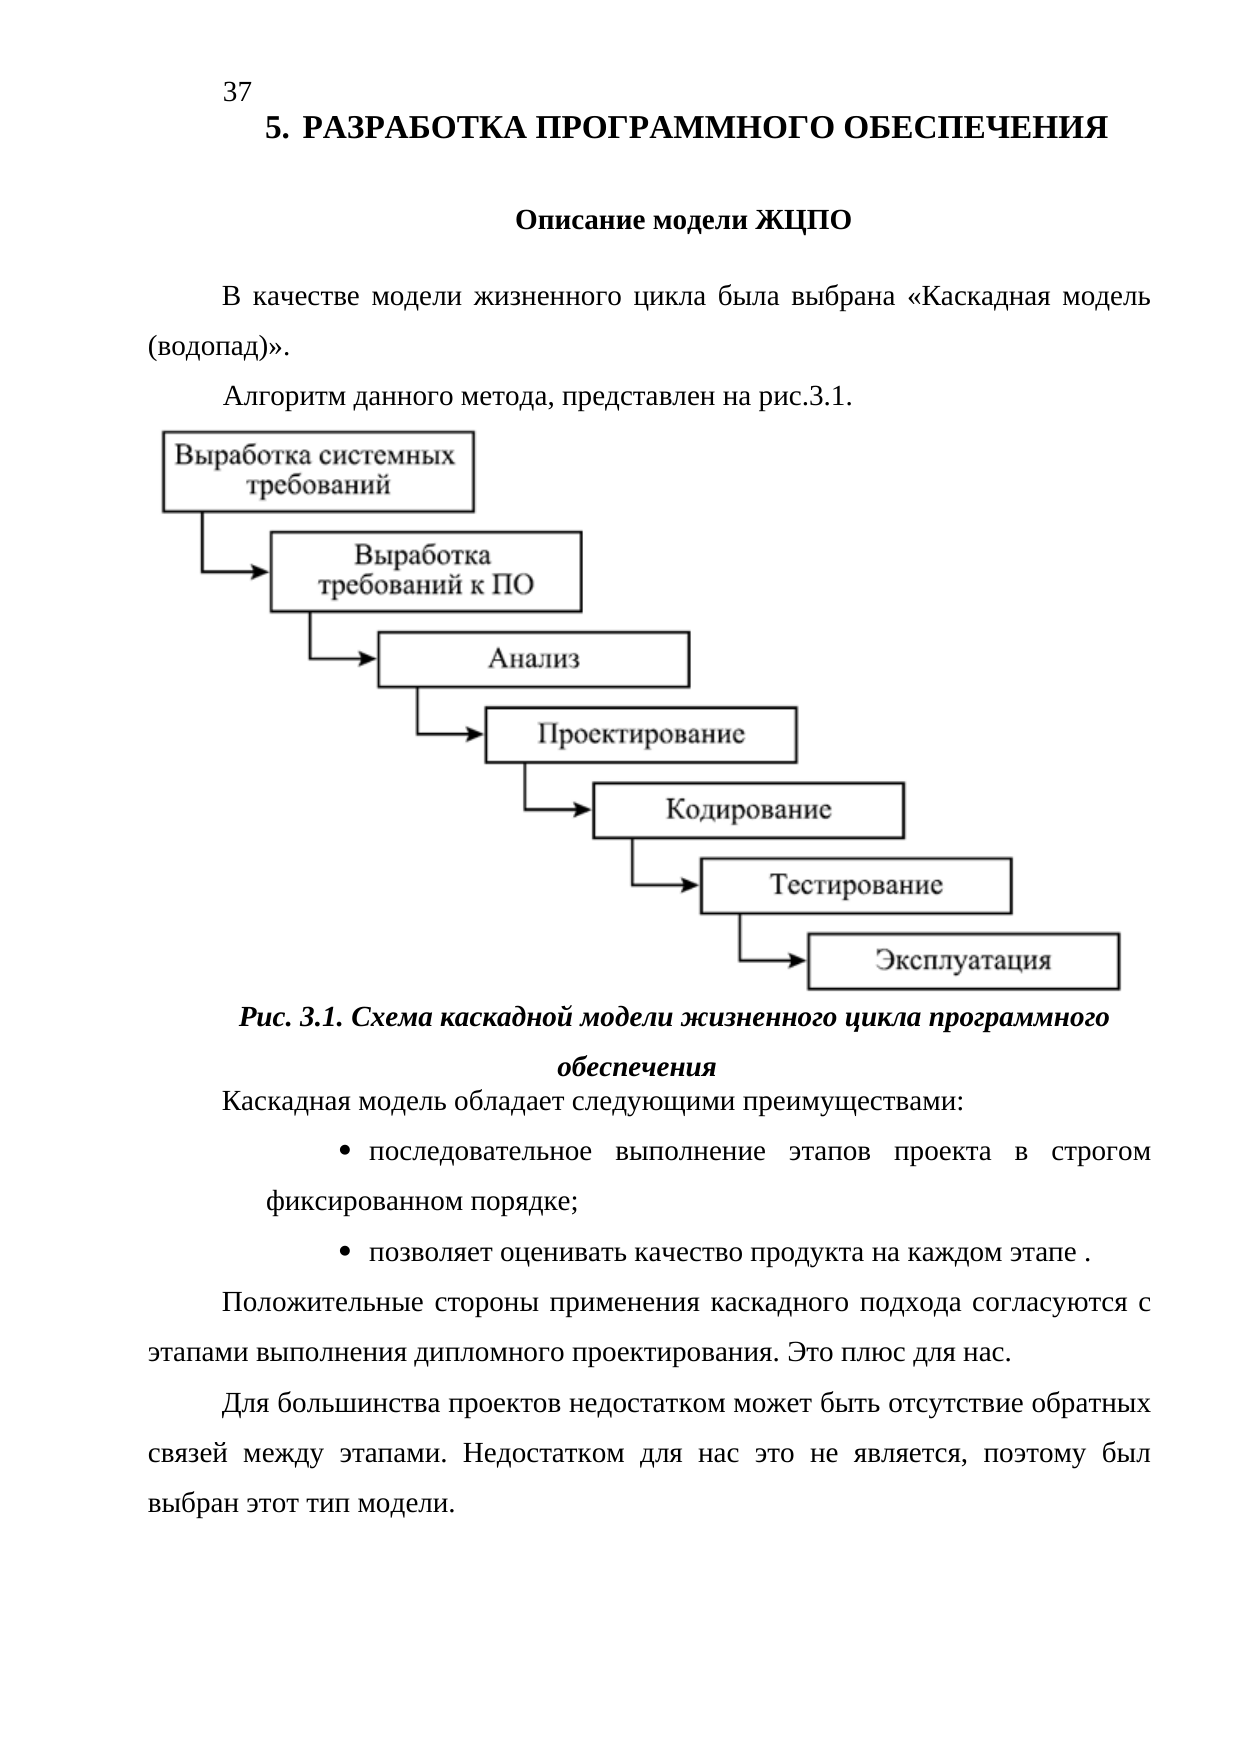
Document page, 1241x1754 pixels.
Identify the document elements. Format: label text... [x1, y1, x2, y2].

text Каскадная модель обладает следующими преимуществами: [148, 1083, 1152, 1116]
table_header [1129, 429, 1140, 999]
table_cell Рис. 3.1. Схема каскадной модели жизненного цикла программного обеспечения [136, 999, 1140, 1083]
list РАЗРАБОТКА ПРОГРАММНОГО ОБЕСПЕЧЕНИЯ [222, 107, 1152, 146]
list последовательное выполнение этапов проекта в строгом фиксированном порядке; [266, 1133, 1152, 1217]
text В качестве модели жизненного цикла была выбрана «Каскадная модель (водопад)». [148, 278, 1152, 362]
text Положительные стороны применения каскадного подхода согласуются с этапами выполнения дипломного проектирования. Это плюс для нас. [148, 1284, 1152, 1368]
subtitle Описание модели ЖЦПО [148, 202, 1152, 236]
picture [148, 428, 1129, 999]
text Для большинства проектов недостатком может быть отсутствие обратных связей между этапами. Недостатком для нас это не является, поэтому был выбран этот тип модели. [148, 1385, 1152, 1519]
table_header [136, 429, 148, 999]
text Алгоритм данного метода, представлен на рис.3.1. [148, 378, 1152, 412]
list позволяет оценивать качество продукта на каждом этапе . [266, 1234, 1152, 1267]
